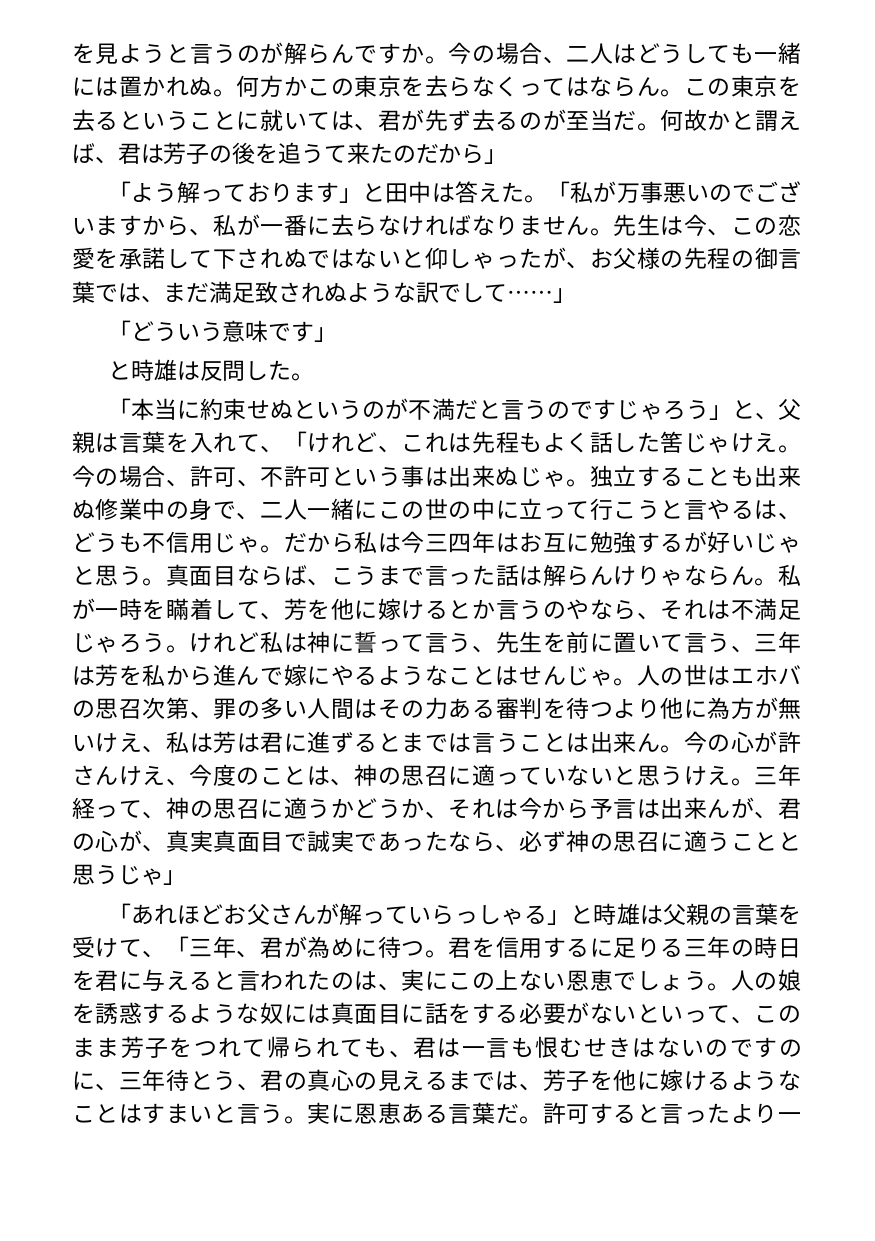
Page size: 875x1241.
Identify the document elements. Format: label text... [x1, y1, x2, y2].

text 「よう解っております」と田中は答えた。「私が万事悪いのでございますから、私が一番に去らなければなりません。先生は今、この恋愛を承諾して下されぬではないと仰しゃったが、お父様の先程の御言葉では、まだ満足致されぬような訳でして……」 [72, 175, 802, 308]
text 「どういう意味です」 [72, 314, 802, 347]
text を見ようと言うのが解らんですか。今の場合、二人はどうしても一緒には置かれぬ。何方かこの東京を去らなくってはならん。この東京を去るということに就いては、君が先ず去るのが至当だ。何故かと謂えば、君は芳子の後を追うて来たのだから」 [72, 36, 802, 169]
text 「あれほどお父さんが解っていらっしゃる」と時雄は父親の言葉を受けて、「三年、君が為めに待つ。君を信用するに足りる三年の時日を君に与えると言われたのは、実にこの上ない恩恵でしょう。人の娘を誘惑するような奴には真面目に話をする必要がないといって、このまま芳子をつれて帰られても、君は一言も恨むせきはないのですのに、三年待とう、君の真心の見えるまでは、芳子を他に嫁けるようなことはすまいと言う。実に恩恵ある言葉だ。許可すると言ったより一 [72, 896, 802, 1129]
text と時雄は反問した。 [72, 353, 802, 386]
text 「本当に約束せぬというのが不満だと言うのですじゃろう」と、父親は言葉を入れて、「けれど、これは先程もよく話した筈じゃけえ。今の場合、許可、不許可という事は出来ぬじゃ。独立することも出来ぬ修業中の身で、二人一緒にこの世の中に立って行こうと言やるは、どうも不信用じゃ。だから私は今三四年はお互に勉強するが好いじゃと思う。真面目ならば、こうまで言った話は解らんけりゃならん。私が一時を瞞着して、芳を他に嫁けるとか言うのやなら、それは不満足じゃろう。けれど私は神に誓って言う、先生を前に置いて言う、三年は芳を私から進んで嫁にやるようなことはせんじゃ。人の世はエホバの思召次第、罪の多い人間はその力ある審判を待つより他に為方が無いけえ、私は芳は君に進ずるとまでは言うことは出来ん。今の心が許さんけえ、今度のことは、神の思召に適っていないと思うけえ。三年経って、神の思召に適うかどうか、それは今から予言は出来んが、君の心が、真実真面目で誠実であったなら、必ず神の思召に適うことと思うじゃ」 [72, 392, 802, 891]
